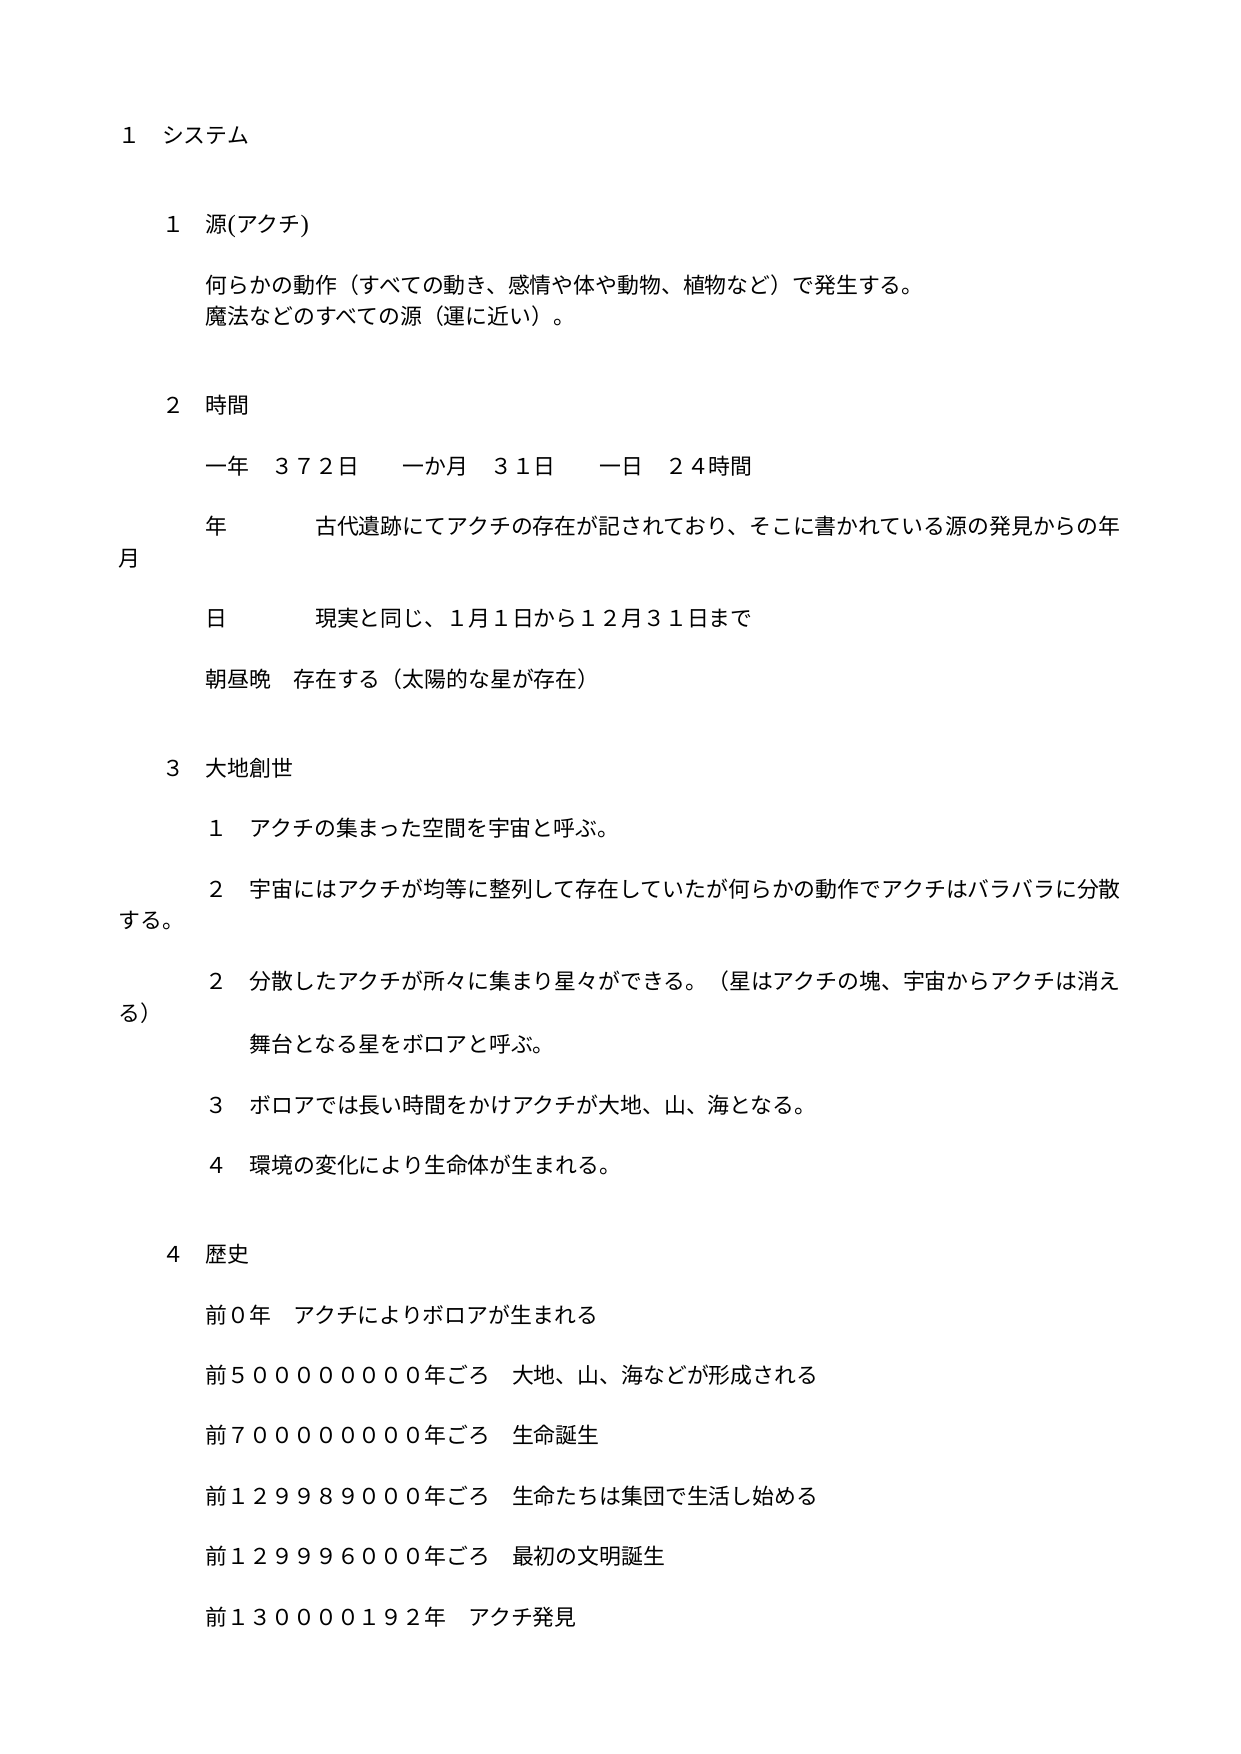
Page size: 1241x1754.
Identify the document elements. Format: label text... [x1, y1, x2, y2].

text 魔法などのすべての源（運に近い）。 [118, 299, 1122, 331]
text ２ 分散したアクチが所々に集まり星々ができる。（星はアクチの塊、宇宙からアクチは消える） [118, 964, 1122, 1027]
text 前５００００００００年ごろ 大地、山、海などが形成される [118, 1358, 1122, 1390]
text ４ 環境の変化により生命体が生まれる。 [118, 1148, 1122, 1180]
text １ システム [118, 118, 1122, 150]
text 舞台となる星をボロアと呼ぶ。 [118, 1027, 1122, 1059]
text 前０年 アクチによりボロアが生まれる [118, 1298, 1122, 1329]
text 前１２９９８９０００年ごろ 生命たちは集団で生活し始める [118, 1479, 1122, 1511]
text 年 古代遺跡にてアクチの存在が記されており、そこに書かれている源の発見からの年月 [118, 509, 1122, 573]
text ３ 大地創世 [118, 751, 1122, 783]
text １ アクチの集まった空間を宇宙と呼ぶ。 [118, 811, 1122, 843]
text 前７００００００００年ごろ 生命誕生 [118, 1418, 1122, 1450]
text 前１３００００１９２年 アクチ発見 [118, 1600, 1122, 1631]
text 朝昼晩 存在する（太陽的な星が存在） [118, 662, 1122, 693]
text １ 源(アクチ) [118, 207, 1122, 239]
text ２ 時間 [118, 388, 1122, 420]
text ３ ボロアでは長い時間をかけアクチが大地、山、海となる。 [118, 1088, 1122, 1119]
text 何らかの動作（すべての動き、感情や体や動物、植物など）で発生する。 [118, 268, 1122, 299]
text 前１２９９９６０００年ごろ 最初の文明誕生 [118, 1539, 1122, 1571]
text 一年 ３７２日 一か月 ３１日 一日 ２４時間 [118, 449, 1122, 481]
text ２ 宇宙にはアクチが均等に整列して存在していたが何らかの動作でアクチはバラバラに分散する。 [118, 872, 1122, 935]
text 日 現実と同じ、１月１日から１２月３１日まで [118, 601, 1122, 633]
text ４ 歴史 [118, 1237, 1122, 1269]
